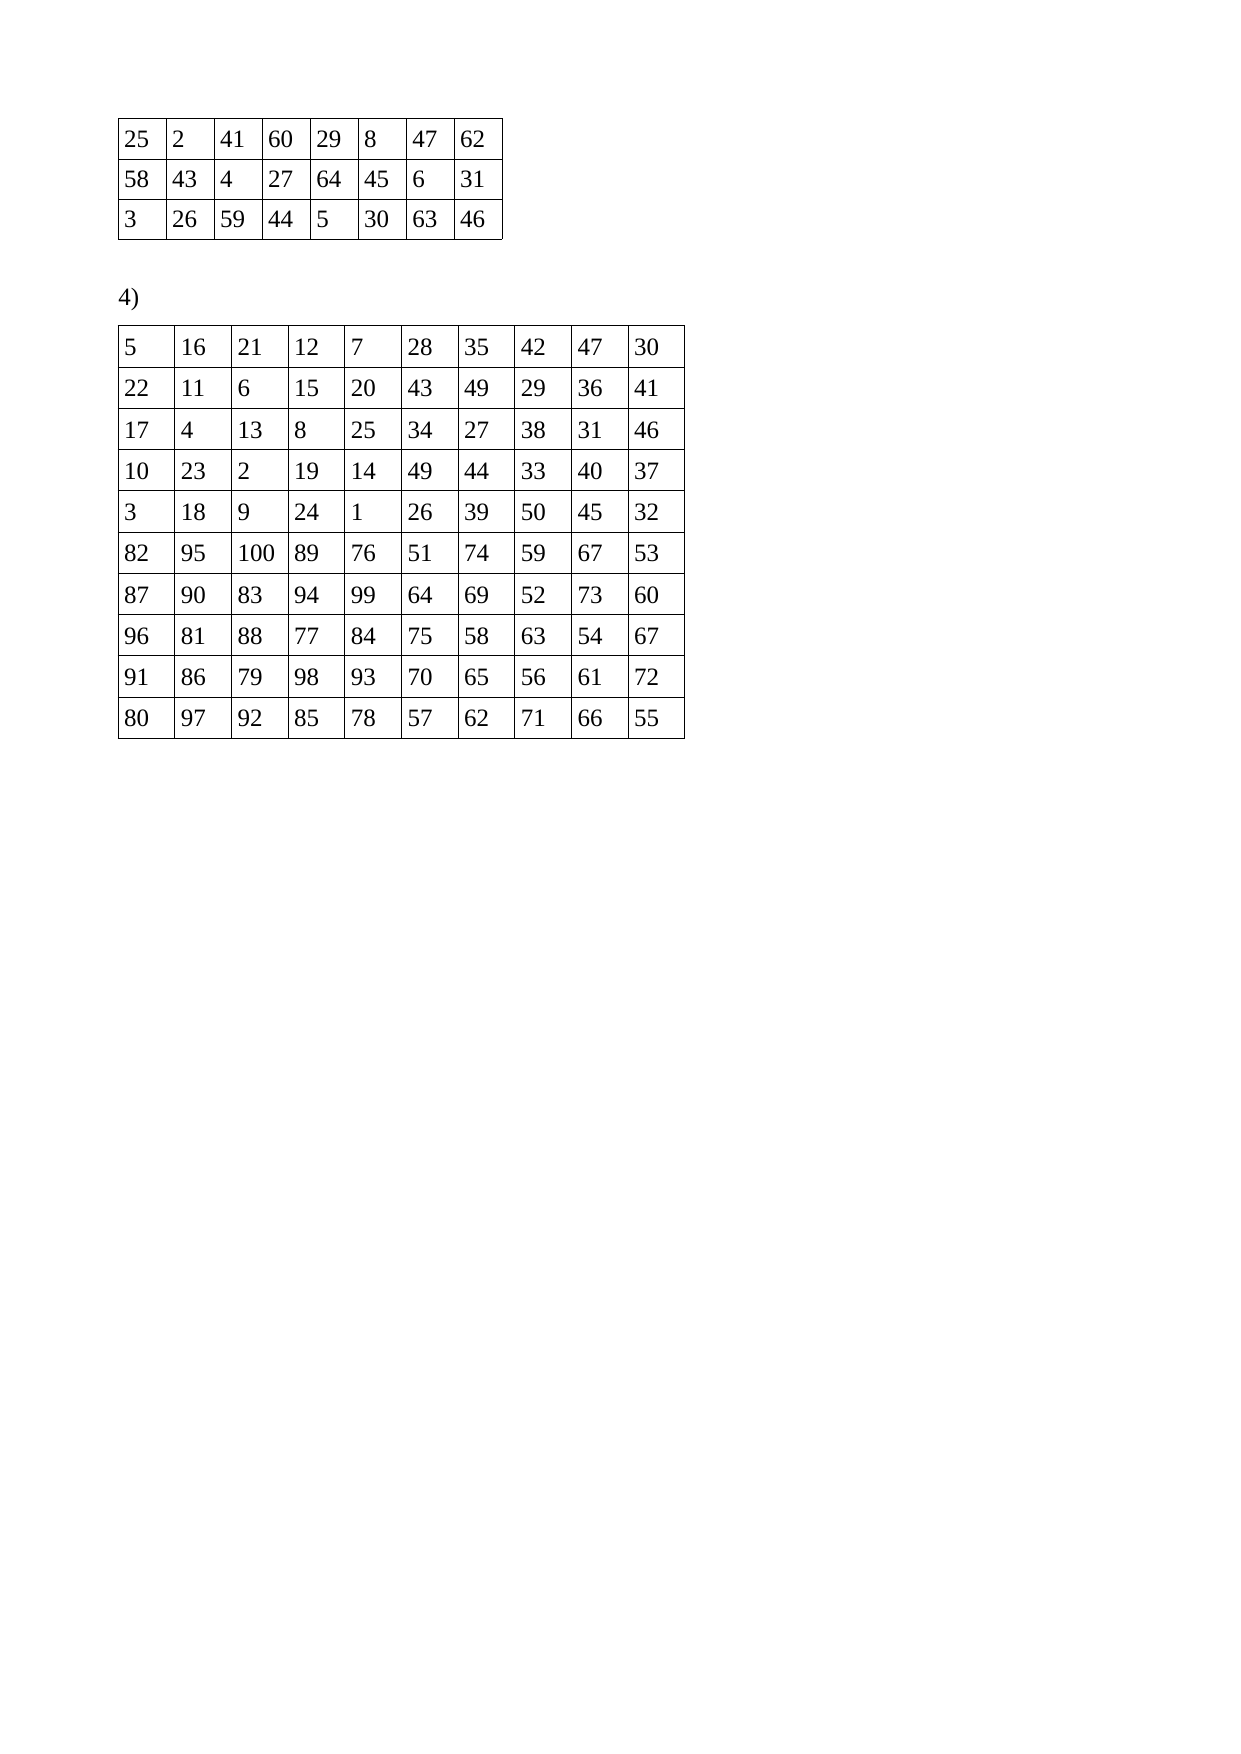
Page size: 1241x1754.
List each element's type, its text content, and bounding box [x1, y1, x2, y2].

table_cell 57 [402, 698, 458, 738]
table_cell 33 [515, 450, 571, 490]
table_cell 38 [515, 409, 571, 449]
table_cell 78 [345, 698, 401, 738]
table_cell 44 [459, 450, 514, 490]
table_cell 100 [232, 533, 288, 573]
table_cell 77 [289, 615, 344, 655]
table_cell 43 [402, 368, 458, 408]
table_cell 79 [232, 656, 288, 697]
table_cell 80 [119, 698, 174, 738]
table_header 21 [232, 326, 288, 367]
table_cell 18 [175, 491, 231, 532]
table_header 47 [572, 326, 628, 367]
table_cell 1 [345, 491, 401, 532]
table_cell 30 [359, 200, 406, 239]
table_cell 24 [289, 491, 344, 532]
table_cell 31 [455, 160, 502, 199]
table_cell 15 [289, 368, 344, 408]
table_cell 69 [459, 574, 514, 614]
table_cell 60 [629, 574, 684, 614]
table_cell 4 [175, 409, 231, 449]
table_cell 60 [263, 119, 310, 158]
table_cell 76 [345, 533, 401, 573]
table_cell 31 [572, 409, 628, 449]
table_cell 88 [232, 615, 288, 655]
table_cell 54 [572, 615, 628, 655]
table_cell 10 [119, 450, 174, 490]
table_cell 74 [459, 533, 514, 573]
table_cell 41 [629, 368, 684, 408]
table_cell 62 [459, 698, 514, 738]
table_cell 27 [459, 409, 514, 449]
table_cell 51 [402, 533, 458, 573]
table_cell 73 [572, 574, 628, 614]
table_cell 81 [175, 615, 231, 655]
table_cell 46 [629, 409, 684, 449]
table_cell 11 [175, 368, 231, 408]
table_cell 39 [459, 491, 514, 532]
table_cell 37 [629, 450, 684, 490]
table_cell 23 [175, 450, 231, 490]
table_cell 13 [232, 409, 288, 449]
table_cell 62 [455, 119, 502, 158]
table_cell 94 [289, 574, 344, 614]
table_cell 29 [515, 368, 571, 408]
table_cell 41 [215, 119, 262, 158]
table_cell 40 [572, 450, 628, 490]
table_cell 19 [289, 450, 344, 490]
table_cell 43 [167, 160, 214, 199]
table_cell 8 [359, 119, 406, 158]
table_cell 95 [175, 533, 231, 573]
table_cell 3 [119, 200, 166, 239]
table_cell 84 [345, 615, 401, 655]
table_cell 66 [572, 698, 628, 738]
table_cell 25 [345, 409, 401, 449]
table_cell 53 [629, 533, 684, 573]
table_cell 86 [175, 656, 231, 697]
table_cell 49 [402, 450, 458, 490]
table_cell 75 [402, 615, 458, 655]
table_cell 45 [359, 160, 406, 199]
table_cell 99 [345, 574, 401, 614]
table_cell 58 [119, 160, 166, 199]
table_cell 93 [345, 656, 401, 697]
table_cell 67 [629, 615, 684, 655]
table_cell 6 [232, 368, 288, 408]
table_cell 89 [289, 533, 344, 573]
table_cell 2 [167, 119, 214, 158]
table_cell 59 [215, 200, 262, 239]
table_cell 55 [629, 698, 684, 738]
table_cell 46 [455, 200, 502, 239]
table_cell 9 [232, 491, 288, 532]
table_cell 6 [407, 160, 454, 199]
table_cell 59 [515, 533, 571, 573]
table_cell 45 [572, 491, 628, 532]
table_cell 49 [459, 368, 514, 408]
table_cell 25 [119, 119, 166, 158]
table_cell 97 [175, 698, 231, 738]
table_header 42 [515, 326, 571, 367]
table_cell 63 [407, 200, 454, 239]
table_cell 67 [572, 533, 628, 573]
table_cell 72 [629, 656, 684, 697]
text 4) [118, 282, 1122, 311]
table_cell 26 [402, 491, 458, 532]
table_cell 64 [402, 574, 458, 614]
table_cell 29 [311, 119, 358, 158]
table_cell 47 [407, 119, 454, 158]
table_cell 64 [311, 160, 358, 199]
table_cell 65 [459, 656, 514, 697]
table_cell 27 [263, 160, 310, 199]
table_cell 70 [402, 656, 458, 697]
table_cell 34 [402, 409, 458, 449]
table_cell 56 [515, 656, 571, 697]
table_cell 32 [629, 491, 684, 532]
table_cell 36 [572, 368, 628, 408]
table_cell 61 [572, 656, 628, 697]
table_header 30 [629, 326, 684, 367]
table_cell 2 [232, 450, 288, 490]
table_cell 8 [289, 409, 344, 449]
table_header 16 [175, 326, 231, 367]
table_cell 20 [345, 368, 401, 408]
table_cell 17 [119, 409, 174, 449]
table_header 12 [289, 326, 344, 367]
table_cell 58 [459, 615, 514, 655]
table_cell 44 [263, 200, 310, 239]
table_cell 92 [232, 698, 288, 738]
table_cell 83 [232, 574, 288, 614]
table_cell 85 [289, 698, 344, 738]
table_header 7 [345, 326, 401, 367]
table_header 35 [459, 326, 514, 367]
table_cell 3 [119, 491, 174, 532]
table_cell 96 [119, 615, 174, 655]
table_cell 98 [289, 656, 344, 697]
table_cell 63 [515, 615, 571, 655]
table_cell 4 [215, 160, 262, 199]
table_cell 52 [515, 574, 571, 614]
table_cell 26 [167, 200, 214, 239]
table_cell 91 [119, 656, 174, 697]
table_cell 87 [119, 574, 174, 614]
table_cell 90 [175, 574, 231, 614]
table_cell 50 [515, 491, 571, 532]
table_header 28 [402, 326, 458, 367]
table_cell 5 [311, 200, 358, 239]
table_cell 14 [345, 450, 401, 490]
table_cell 71 [515, 698, 571, 738]
table_cell 82 [119, 533, 174, 573]
table_header 5 [119, 326, 174, 367]
table_cell 22 [119, 368, 174, 408]
